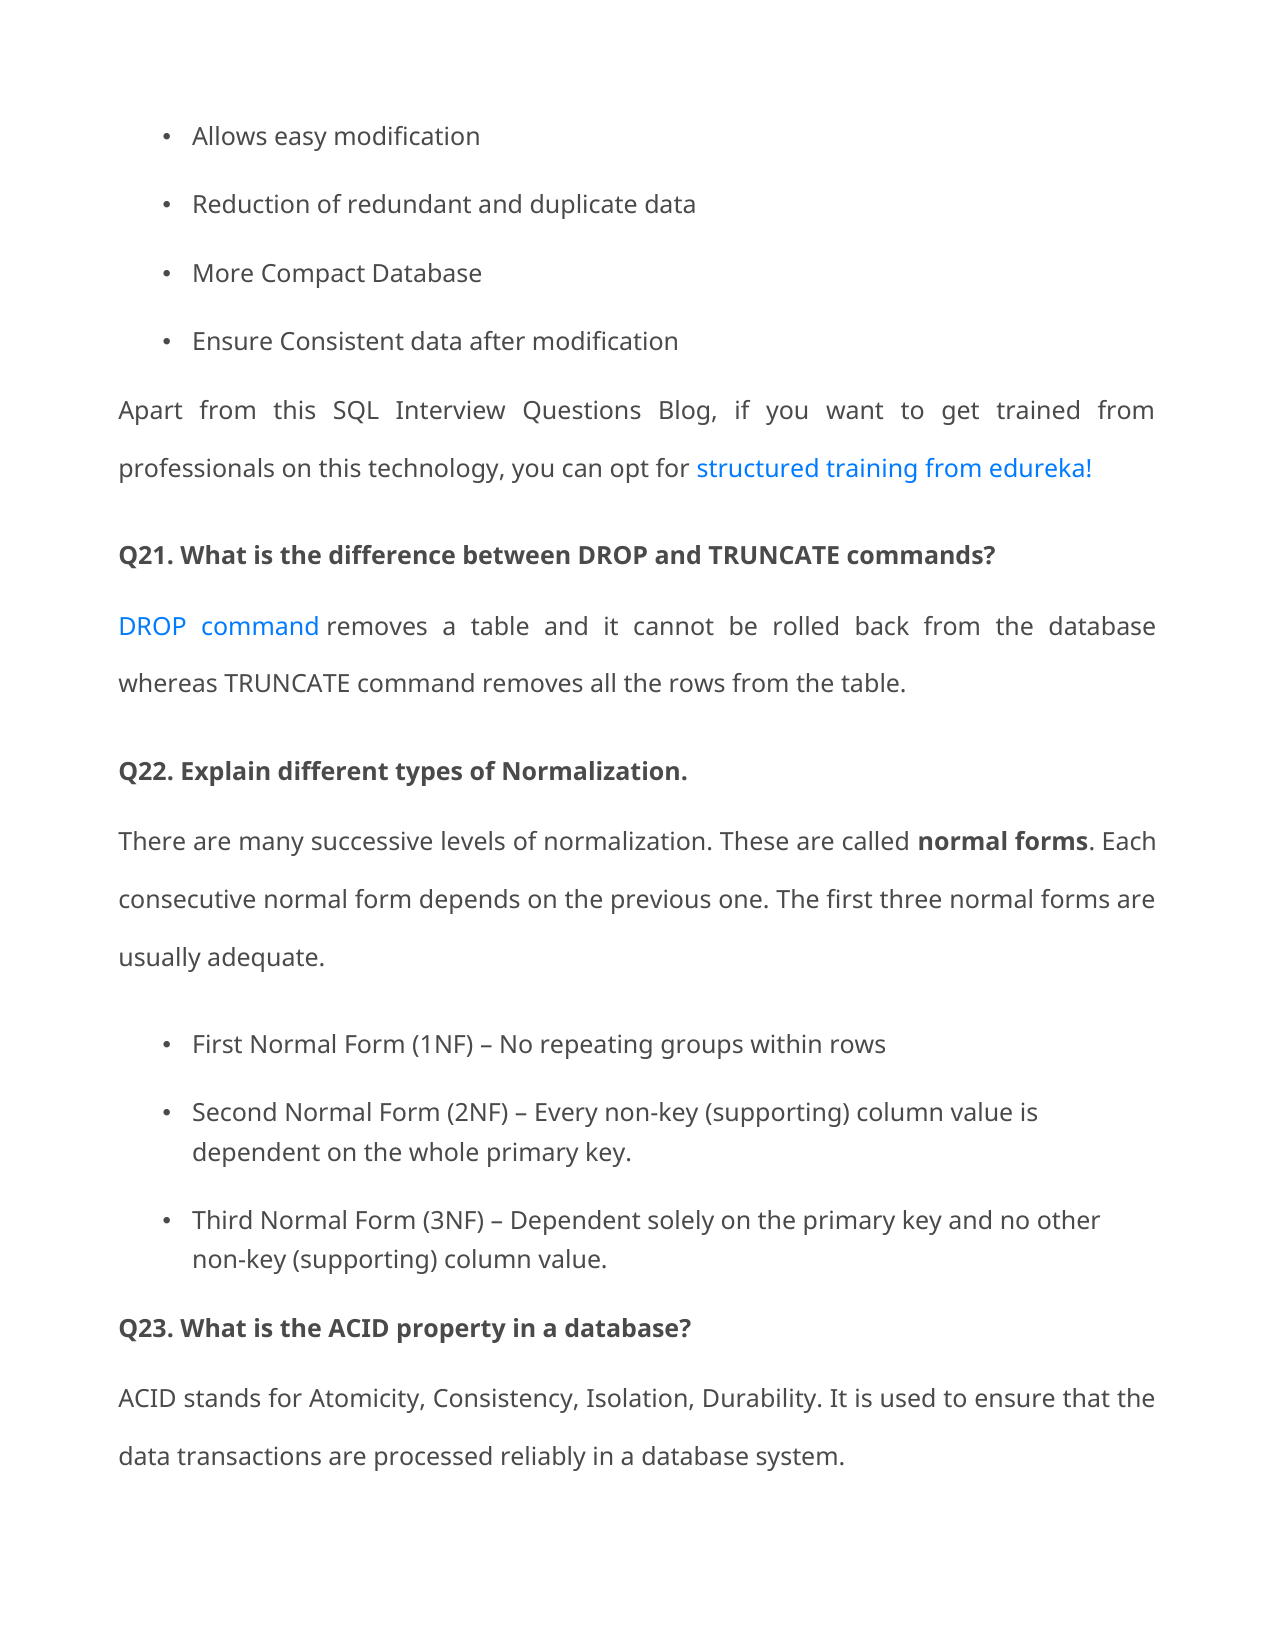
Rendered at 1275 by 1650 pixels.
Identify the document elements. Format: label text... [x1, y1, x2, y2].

list First Normal Form (1NF) – No repeating groups within rows [162, 1026, 1157, 1061]
list Allows easy modification [162, 118, 1157, 152]
subtitle Q23. What is the ACID property in a database? [118, 1311, 1157, 1345]
text Apart from this SQL Interview Questions Blog, if you want to get trained from professionals on this technology, you can opt for structured training from edureka! [118, 393, 1157, 484]
text There are many successive levels of normalization. These are called normal forms. Each consecutive normal form depends on the previous one. The first three normal forms are usually adequate. [118, 823, 1157, 973]
subtitle Q21. What is the difference between DROP and TRUNCATE commands? [118, 538, 1157, 572]
list Second Normal Form (2NF) – Every non-key (supporting) column value is dependent on the whole primary key. [162, 1095, 1157, 1168]
subtitle Q22. Explain different types of Normalization. [118, 753, 1157, 787]
list Third Normal Form (3NF) – Dependent solely on the primary key and no other non-key (supporting) column value. [162, 1203, 1157, 1276]
text ACID stands for Atomicity, Consistency, Isolation, Durability. It is used to ensure that the data transactions are processed reliably in a database system. [118, 1381, 1157, 1473]
list Ensure Consistent data after modification [162, 324, 1157, 358]
list Reduction of redundant and duplicate data [162, 187, 1157, 221]
text DROP command removes a table and it cannot be rolled back from the database whereas TRUNCATE command removes all the rows from the table.s [118, 608, 1157, 700]
list More Compact Database [162, 255, 1157, 289]
